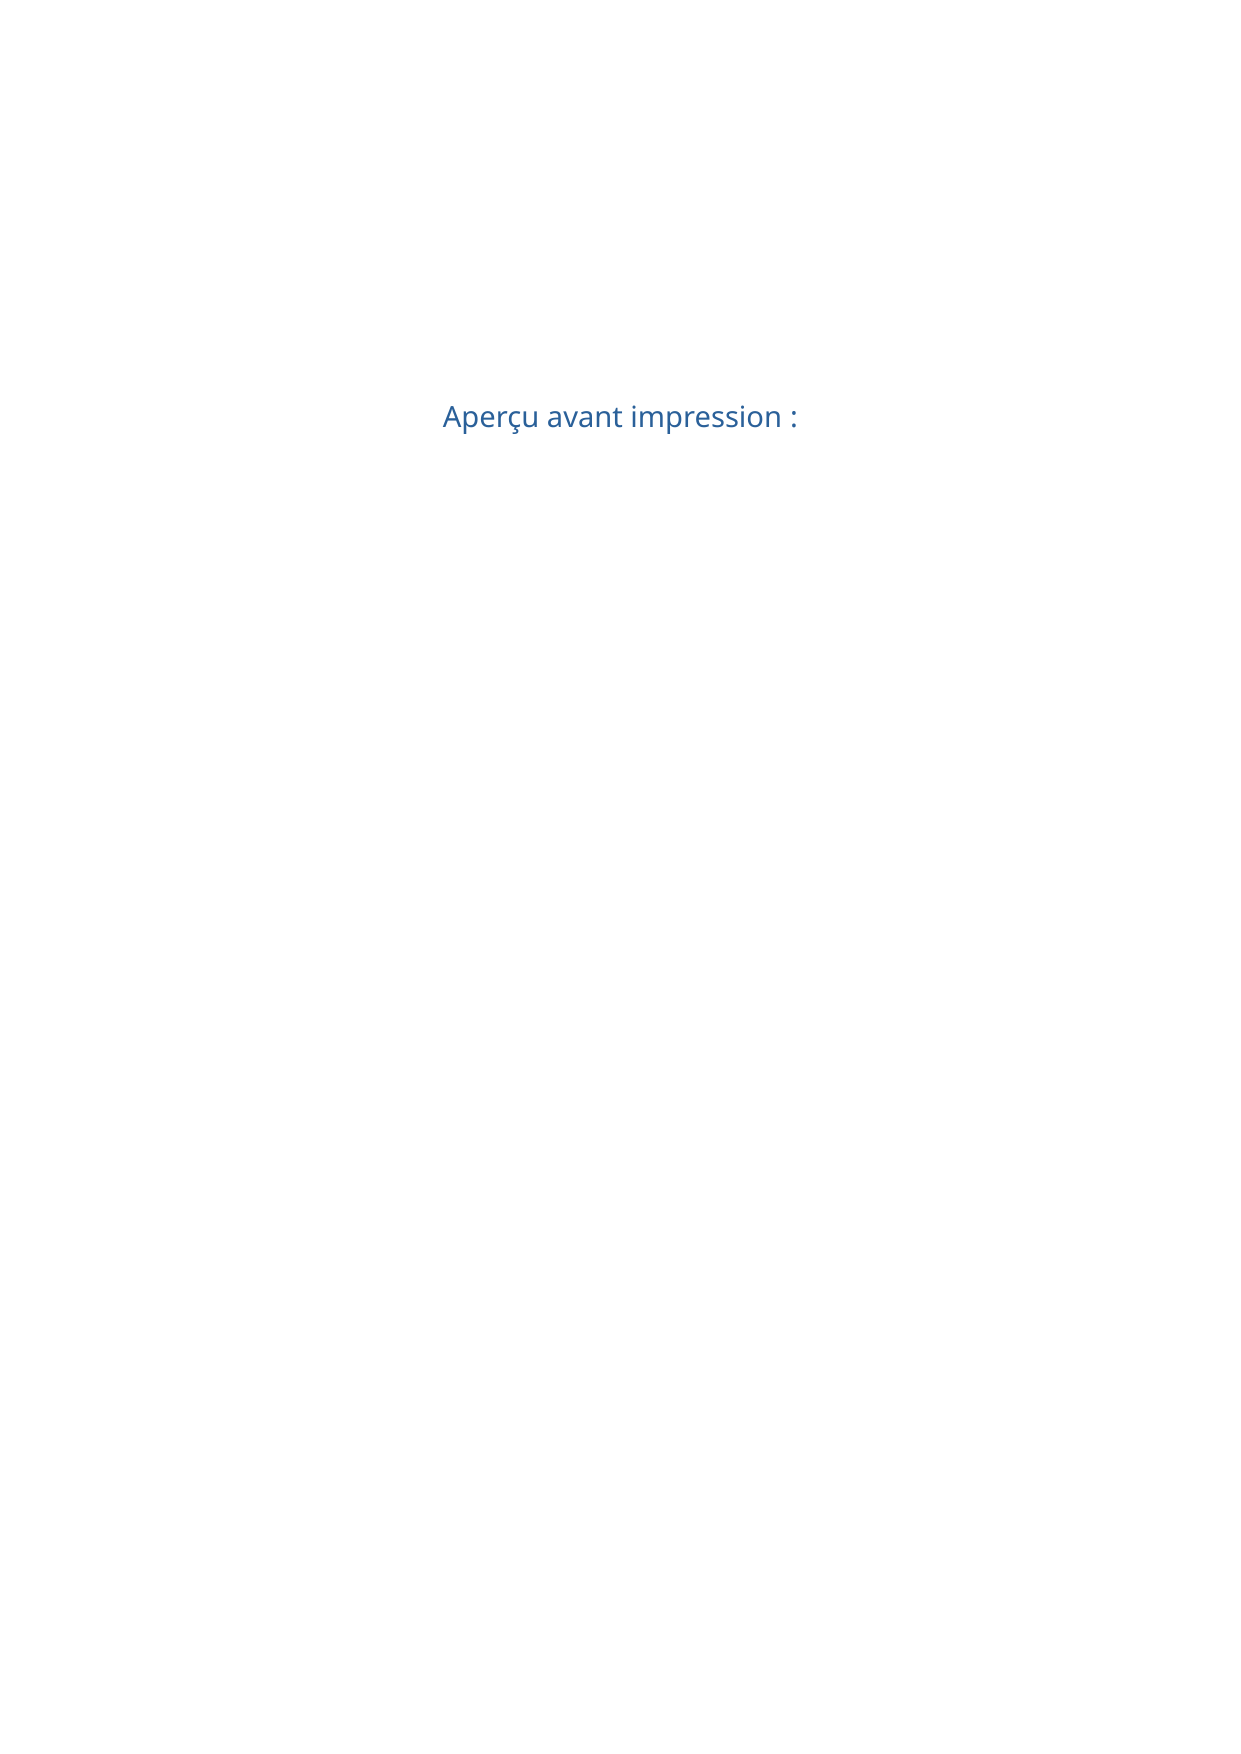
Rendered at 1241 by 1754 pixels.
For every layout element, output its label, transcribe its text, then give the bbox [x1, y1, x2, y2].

text Aperçu avant impression : [118, 396, 1122, 436]
